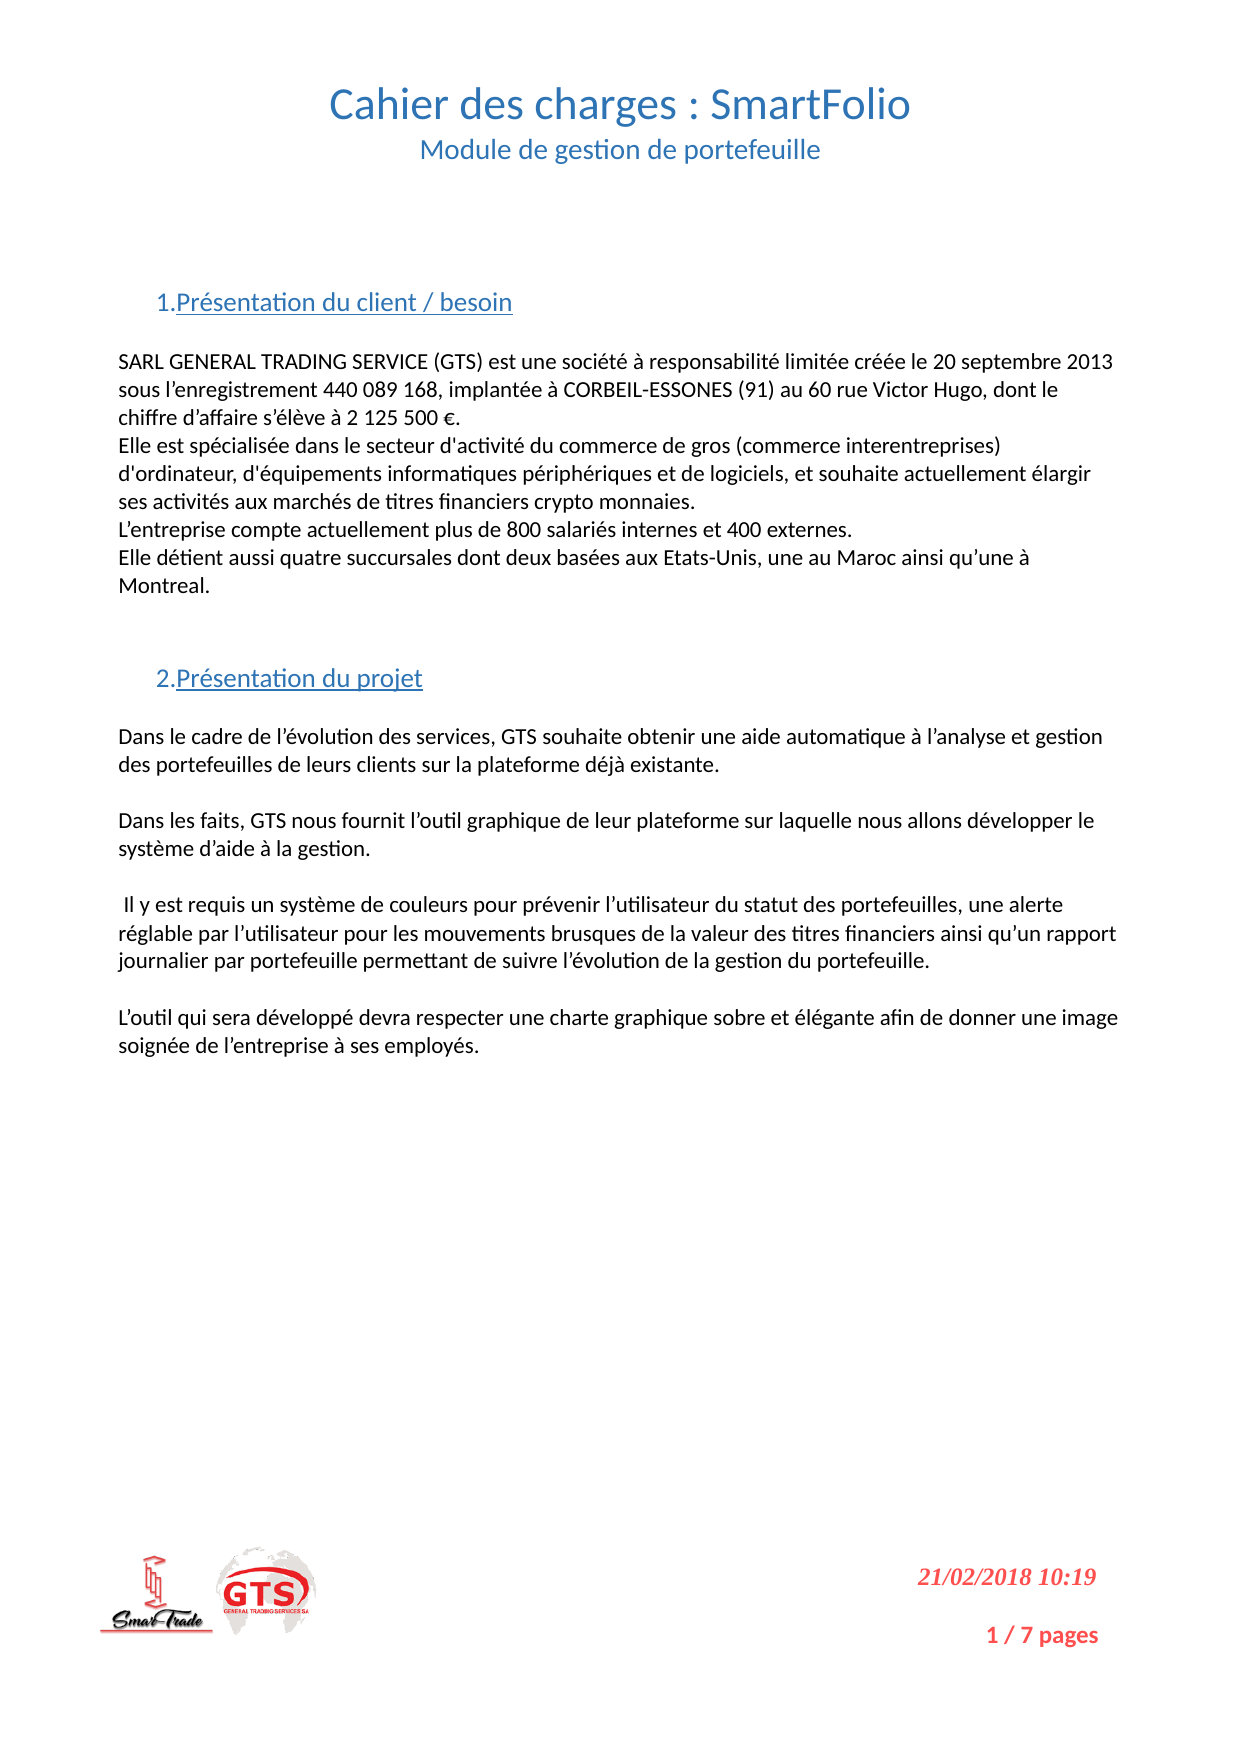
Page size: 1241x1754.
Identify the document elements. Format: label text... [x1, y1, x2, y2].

text Elle est spécialisée dans le secteur d'activité du commerce de gros (commerce interentreprises) d'ordinateur, d'équipements informatiques périphériques et de logiciels, et souhaite actuellement élargir ses activités aux marchés de titres financiers crypto monnaies. [118, 431, 1122, 515]
text Module de gestion de portefeuille [118, 131, 1122, 167]
text Cahier des charges : SmartFolio [118, 75, 1122, 131]
subtitle Présentation du projet [156, 661, 1122, 694]
text Elle détient aussi quatre succursales dont deux basées aux Etats-Unis, une au Maroc ainsi qu’une à Montreal. [118, 543, 1122, 599]
text Dans le cadre de l’évolution des services, GTS souhaite obtenir une aide automatique à l’analyse et gestion des portefeuilles de leurs clients sur la plateforme déjà existante. [118, 722, 1122, 778]
text L’outil qui sera développé devra respecter une charte graphique sobre et élégante afin de donner une image soignée de l’entreprise à ses employés. [118, 1003, 1122, 1059]
text Il y est requis un système de couleurs pour prévenir l’utilisateur du statut des portefeuilles, une alerte réglable par l’utilisateur pour les mouvements brusques de la valeur des titres financiers ainsi qu’un rapport journalier par portefeuille permettant de suivre l’évolution de la gestion du portefeuille. [118, 891, 1122, 975]
text Dans les faits, GTS nous fournit l’outil graphique de leur plateforme sur laquelle nous allons développer le système d’aide à la gestion. [118, 807, 1122, 863]
text L’entreprise compte actuellement plus de 800 salariés internes et 400 externes. [118, 515, 1122, 543]
text SARL GENERAL TRADING SERVICE (GTS) est une société à responsabilité limitée créée le 20 septembre 2013 sous l’enregistrement 440 089 168, implantée à CORBEIL-ESSONES (91) au 60 rue Victor Hugo, dont le chiffre d’affaire s’élève à 2 125 500 €. [118, 347, 1122, 431]
picture [96, 1542, 327, 1635]
subtitle Présentation du client / besoin [156, 285, 1122, 318]
